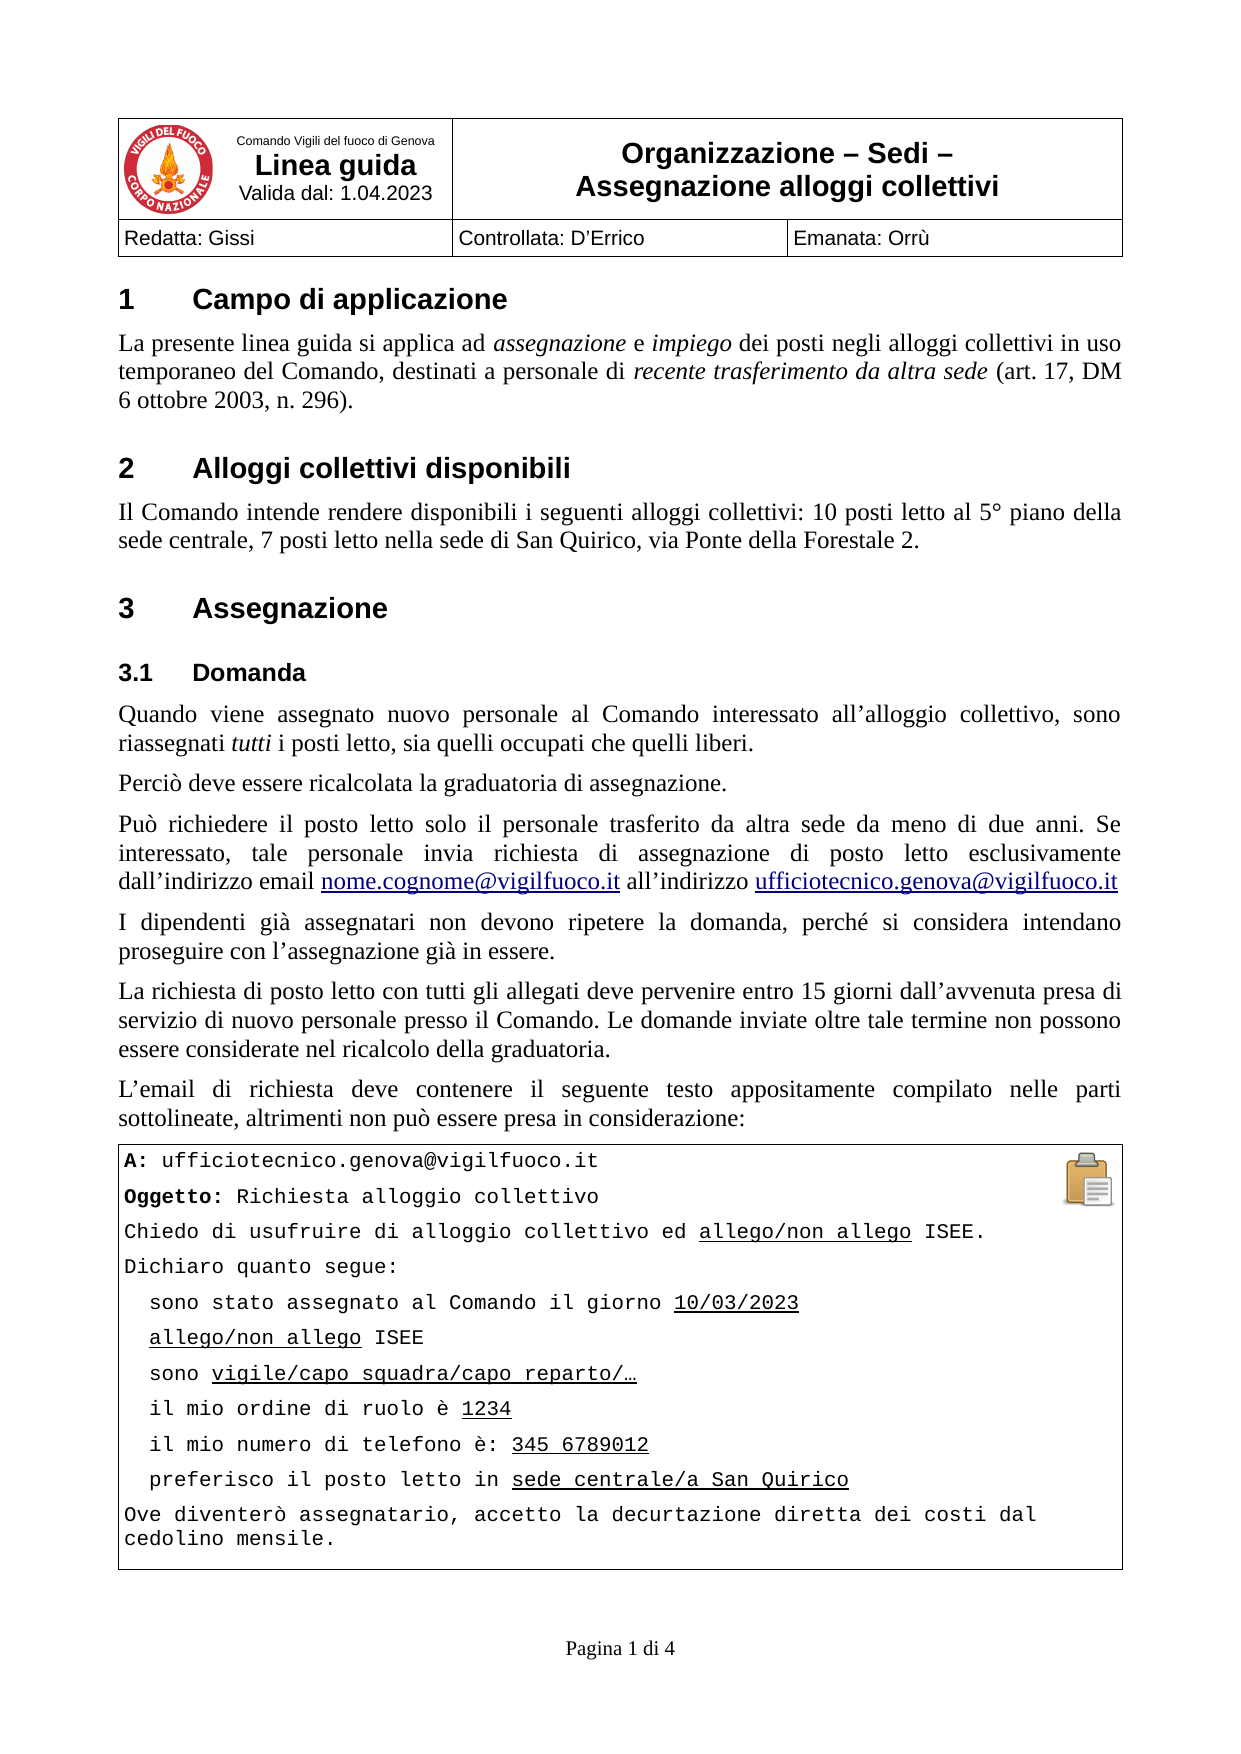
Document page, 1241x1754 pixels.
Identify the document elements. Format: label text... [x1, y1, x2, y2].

subtitle Alloggi collettivi disponibili [118, 451, 1122, 484]
table_header Organizzazione – Sedi – Assegnazione alloggi collettivi [453, 119, 1122, 219]
text La richiesta di posto letto con tutti gli allegati deve pervenire entro 15 giorni dall’avvenuta presa di servizio di nuovo personale presso il Comando. Le domande inviate oltre tale termine non possono essere considerate nel ricalcolo della graduatoria. [118, 976, 1122, 1062]
subtitle Domanda [118, 658, 1122, 687]
text Perciò deve essere ricalcolata la graduatoria di assegnazione. [118, 768, 1122, 797]
subtitle Campo di applicazione [118, 282, 1122, 315]
subtitle Assegnazione [118, 591, 1122, 624]
text L’email di richiesta deve contenere il seguente testo appositamente compilato nelle parti sottolineate, altrimenti non può essere presa in considerazione: [118, 1074, 1122, 1132]
table_cell Redatta: Gissi [119, 220, 452, 256]
text La presente linea guida si applica ad assegnazione e impiego dei posti negli alloggi collettivi in uso temporaneo del Comando, destinati a personale di recente trasferimento da altra sede (art. 17, DM 6 ottobre 2003, n. 296). [118, 328, 1122, 414]
text Può richiedere il posto letto solo il personale trasferito da altra sede da meno di due anni. Se interessato, tale personale invia richiesta di assegnazione di posto letto esclusivamente dall’indirizzo email nome.cognome@vigilfuoco.it all’indirizzo ufficiotecnico.genova@vigilfuoco.it [118, 809, 1122, 895]
table_header [119, 119, 219, 219]
table_cell Controllata: D’Errico [453, 220, 787, 256]
text Il Comando intende rendere disponibili i seguenti alloggi collettivi: 10 posti letto al 5° piano della sede centrale, 7 posti letto nella sede di San Quirico, via Ponte della Forestale 2. [118, 497, 1122, 554]
table_header Comando Vigili del fuoco di Genova Linea guida Valida dal: 1.04.2023 [219, 119, 452, 219]
picture [1055, 1150, 1117, 1212]
text I dipendenti già assegnatari non devono ripetere la domanda, perché si considera intendano proseguire con l’assegnazione già in essere. [118, 907, 1122, 964]
table_cell Emanata: Orrù [788, 220, 1122, 256]
picture [124, 125, 213, 214]
text Quando viene assegnato nuovo personale al Comando interessato all’alloggio collettivo, sono riassegnati tutti i posti letto, sia quelli occupati che quelli liberi. [118, 699, 1122, 757]
table_header A: ufficiotecnico.genova@vigilfuoco.it Oggetto: Richiesta alloggio collettivo Chiedo di usufruire di alloggio collettivo ed allego/non allego ISEE. Dichiaro quanto segue: sono stato assegnato al Comando il giorno 10/03/2023 allego/non allego ISEE sono vigile/capo squadra/capo reparto/… il mio ordine di ruolo è 1234 il mio numero di telefono è: 345 6789012 preferisco il posto letto in sede centrale/a San Quirico Ove diventerò assegnatario, accetto la decurtazione diretta dei costi dal cedolino mensile. [119, 1145, 1122, 1569]
